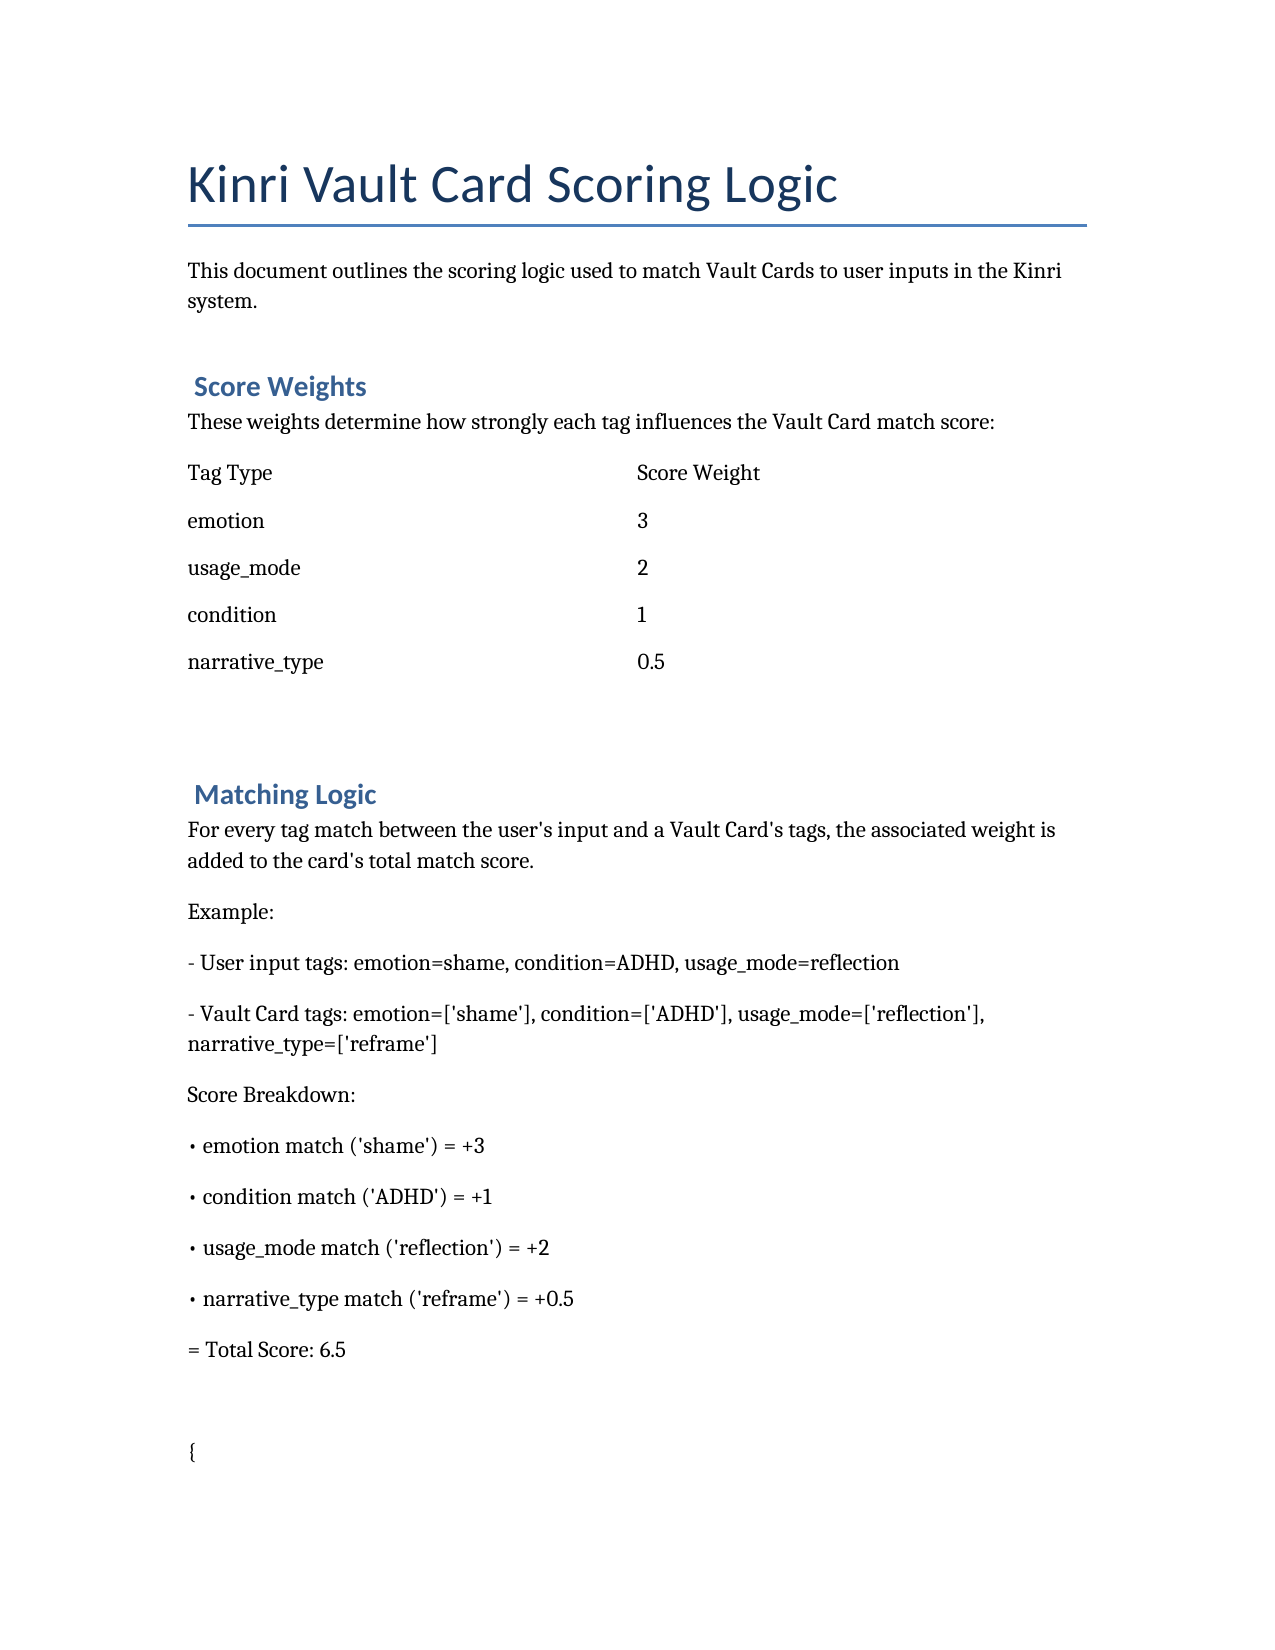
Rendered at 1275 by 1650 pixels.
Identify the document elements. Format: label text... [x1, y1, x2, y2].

subtitle Score Weights [187, 368, 1087, 404]
table_cell narrative_type [176, 649, 626, 696]
text This document outlines the scoring logic used to match Vault Cards to user inputs in the Kinri system. [187, 258, 1087, 314]
text { [187, 1439, 1087, 1466]
table_cell 3 [626, 508, 1076, 554]
table_cell 1 [626, 602, 1076, 649]
table_cell 0.5 [626, 649, 1076, 696]
table_header Tag Type [176, 460, 626, 507]
text These weights determine how strongly each tag influences the Vault Card match score: [187, 409, 1087, 436]
table_cell emotion [176, 508, 626, 554]
text • narrative_type match ('reframe') = +0.5 [187, 1286, 1087, 1312]
text For every tag match between the user's input and a Vault Card's tags, the associated weight is added to the card's total match score. [187, 817, 1087, 874]
table_cell 2 [626, 555, 1076, 602]
text = Total Score: 6.5 [187, 1337, 1087, 1363]
text • emotion match ('shame') = +3 [187, 1133, 1087, 1159]
title Kinri Vault Card Scoring Logic [187, 150, 1087, 227]
text - Vault Card tags: emotion=['shame'], condition=['ADHD'], usage_mode=['reflection'], narrative_type=['reframe'] [187, 1001, 1087, 1057]
table_cell usage_mode [176, 555, 626, 602]
table_cell condition [176, 602, 626, 649]
text Example: [187, 898, 1087, 925]
text • condition match ('ADHD') = +1 [187, 1184, 1087, 1210]
text - User input tags: emotion=shame, condition=ADHD, usage_mode=reflection [187, 949, 1087, 976]
subtitle Matching Logic [187, 776, 1087, 812]
text Score Breakdown: [187, 1082, 1087, 1108]
table_header Score Weight [626, 460, 1076, 507]
text • usage_mode match ('reflection') = +2 [187, 1235, 1087, 1261]
